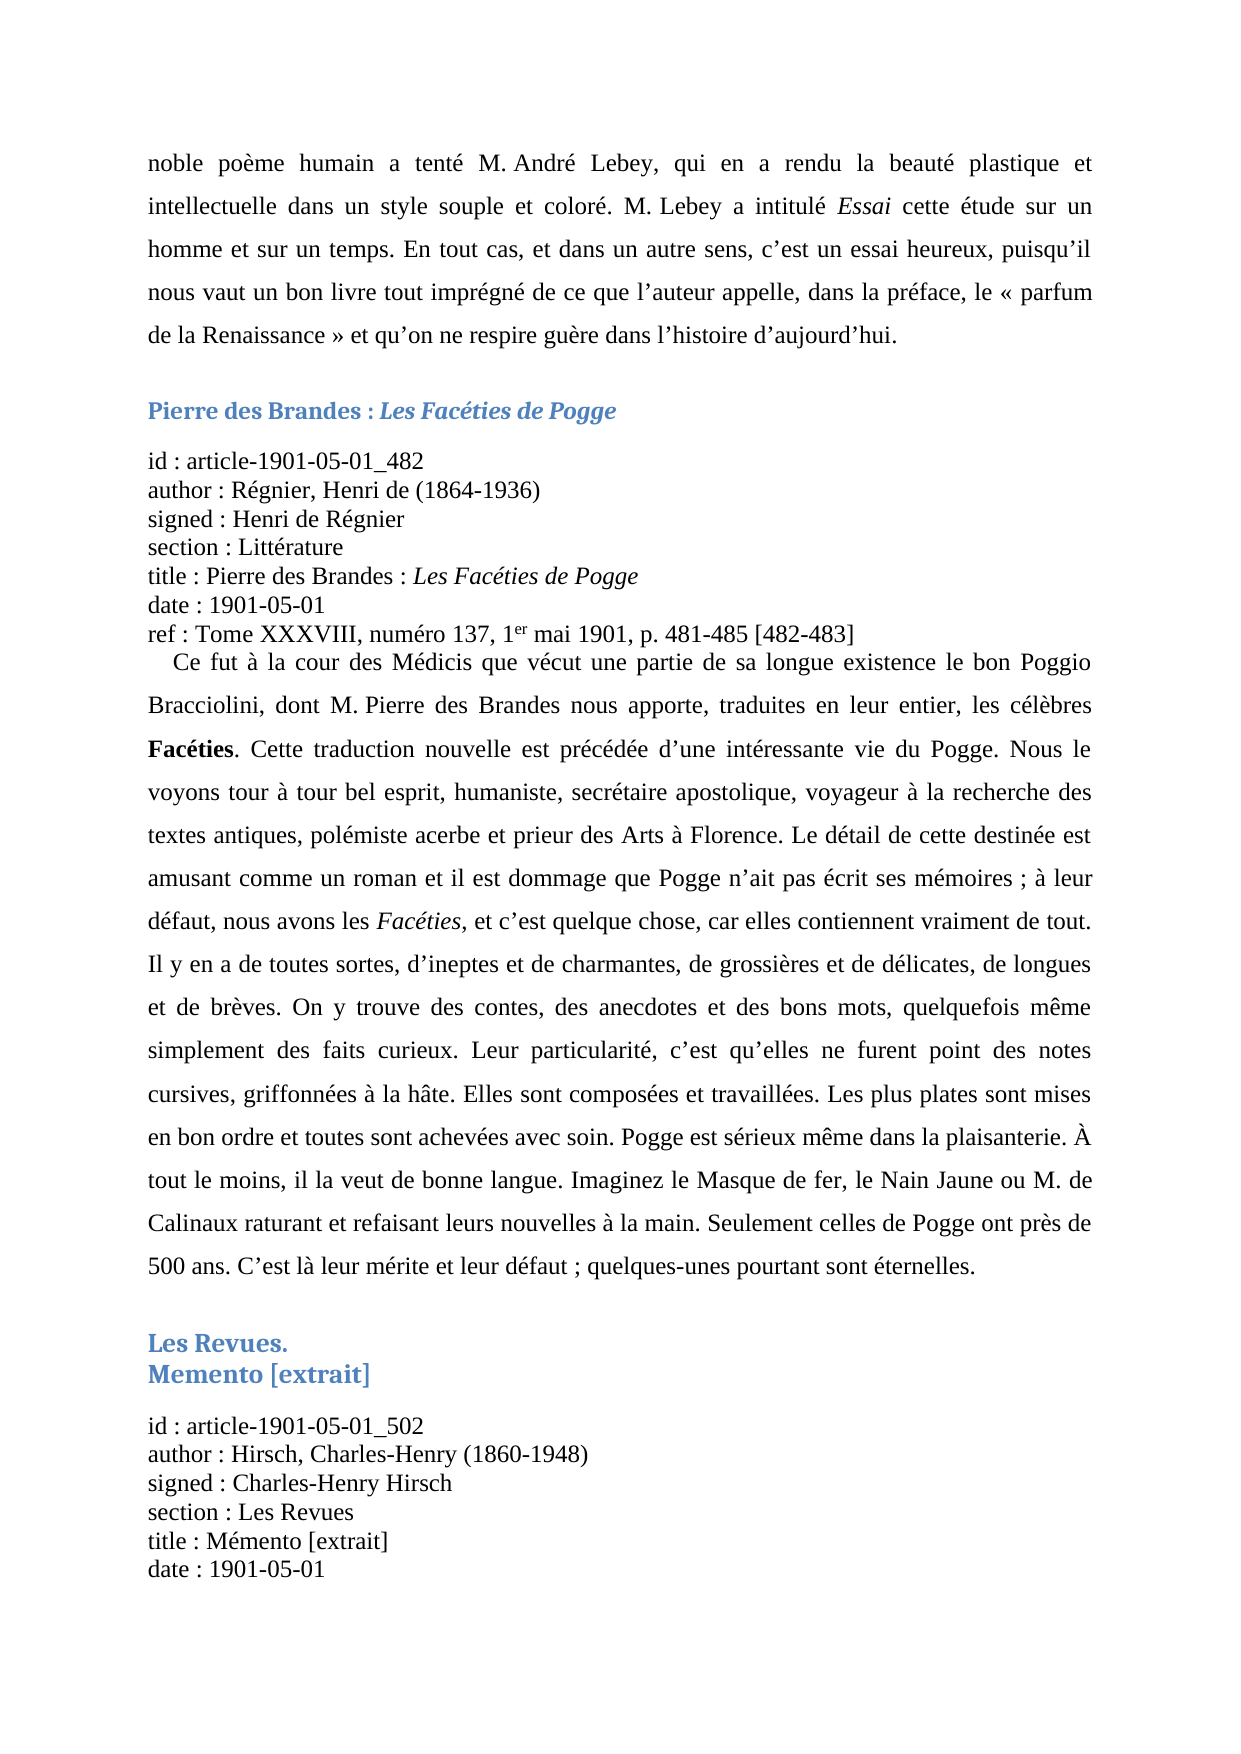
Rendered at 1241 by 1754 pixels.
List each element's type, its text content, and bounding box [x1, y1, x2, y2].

text Ce fut à la cour des Médicis que vécut une partie de sa longue existence le bon Poggio Bracciolini, dont M. Pierre des Brandes nous apporte, traduites en leur entier, les célèbres Facéties. Cette traduction nouvelle est précédée d’une intéressante vie du Pogge. Nous le voyons tour à tour bel esprit, humaniste, secrétaire apostolique, voyageur à la recherche des textes antiques, polémiste acerbe et prieur des Arts à Florence. Le détail de cette destinée est amusant comme un roman et il est dommage que Pogge n’ait pas écrit ses mémoires ; à leur défaut, nous avons les Facéties, et c’est quelque chose, car elles contiennent vraiment de tout. Il y en a de toutes sortes, d’ineptes et de charmantes, de grossières et de délicates, de longues et de brèves. On y trouve des contes, des anecdotes et des bons mots, quelquefois même simplement des faits curieux. Leur particularité, c’est qu’elles ne furent point des notes cursives, griffonnées à la hâte. Elles sont composées et travaillées. Les plus plates sont mises en bon ordre et toutes sont achevées avec soin. Pogge est sérieux même dans la plaisanterie. À tout le moins, il la veut de bonne langue. Imaginez le Masque de fer, le Nain Jaune ou M. de Calinaux raturant et refaisant leurs nouvelles à la main. Seulement celles de Pogge ont près de 500 ans. C’est là leur mérite et leur défaut ; quelques-unes pourtant sont éternelles. [148, 647, 1093, 1280]
text title : Pierre des Brandes : Les Facéties de Pogge [148, 561, 1093, 590]
text date : 1901-05-01 [148, 590, 1093, 619]
text section : Les Revues [148, 1497, 1093, 1526]
text title : Mémento [extrait] [148, 1526, 1093, 1554]
text signed : Henri de Régnier [148, 504, 1093, 532]
text section : Littérature [148, 532, 1093, 561]
text date : 1901-05-01 [148, 1554, 1093, 1583]
text ref : Tome XXXVIII, numéro 137, 1er mai 1901, p. 481-485 [482-483] [148, 619, 1093, 647]
subtitle Les Revues. Memento [extrait] [148, 1328, 1093, 1390]
subtitle Pierre des Brandes : Les Facéties de Pogge [148, 397, 1093, 425]
text id : article-1901-05-01_502 [148, 1411, 1093, 1439]
text signed : Charles-Henry Hirsch [148, 1468, 1093, 1497]
text author : Hirsch, Charles-Henry (1860-1948) [148, 1439, 1093, 1468]
text id : article-1901-05-01_482 [148, 446, 1093, 475]
text noble poème humain a tenté M. André Lebey, qui en a rendu la beauté plastique et intellectuelle dans un style souple et coloré. M. Lebey a intitulé Essai cette étude sur un homme et sur un temps. En tout cas, et dans un autre sens, c’est un essai heureux, puisqu’il nous vaut un bon livre tout imprégné de ce que l’auteur appelle, dans la préface, le « parfum de la Renaissance » et qu’on ne respire guère dans l’histoire d’aujourd’hui. [148, 148, 1093, 349]
text author : Régnier, Henri de (1864-1936) [148, 475, 1093, 504]
